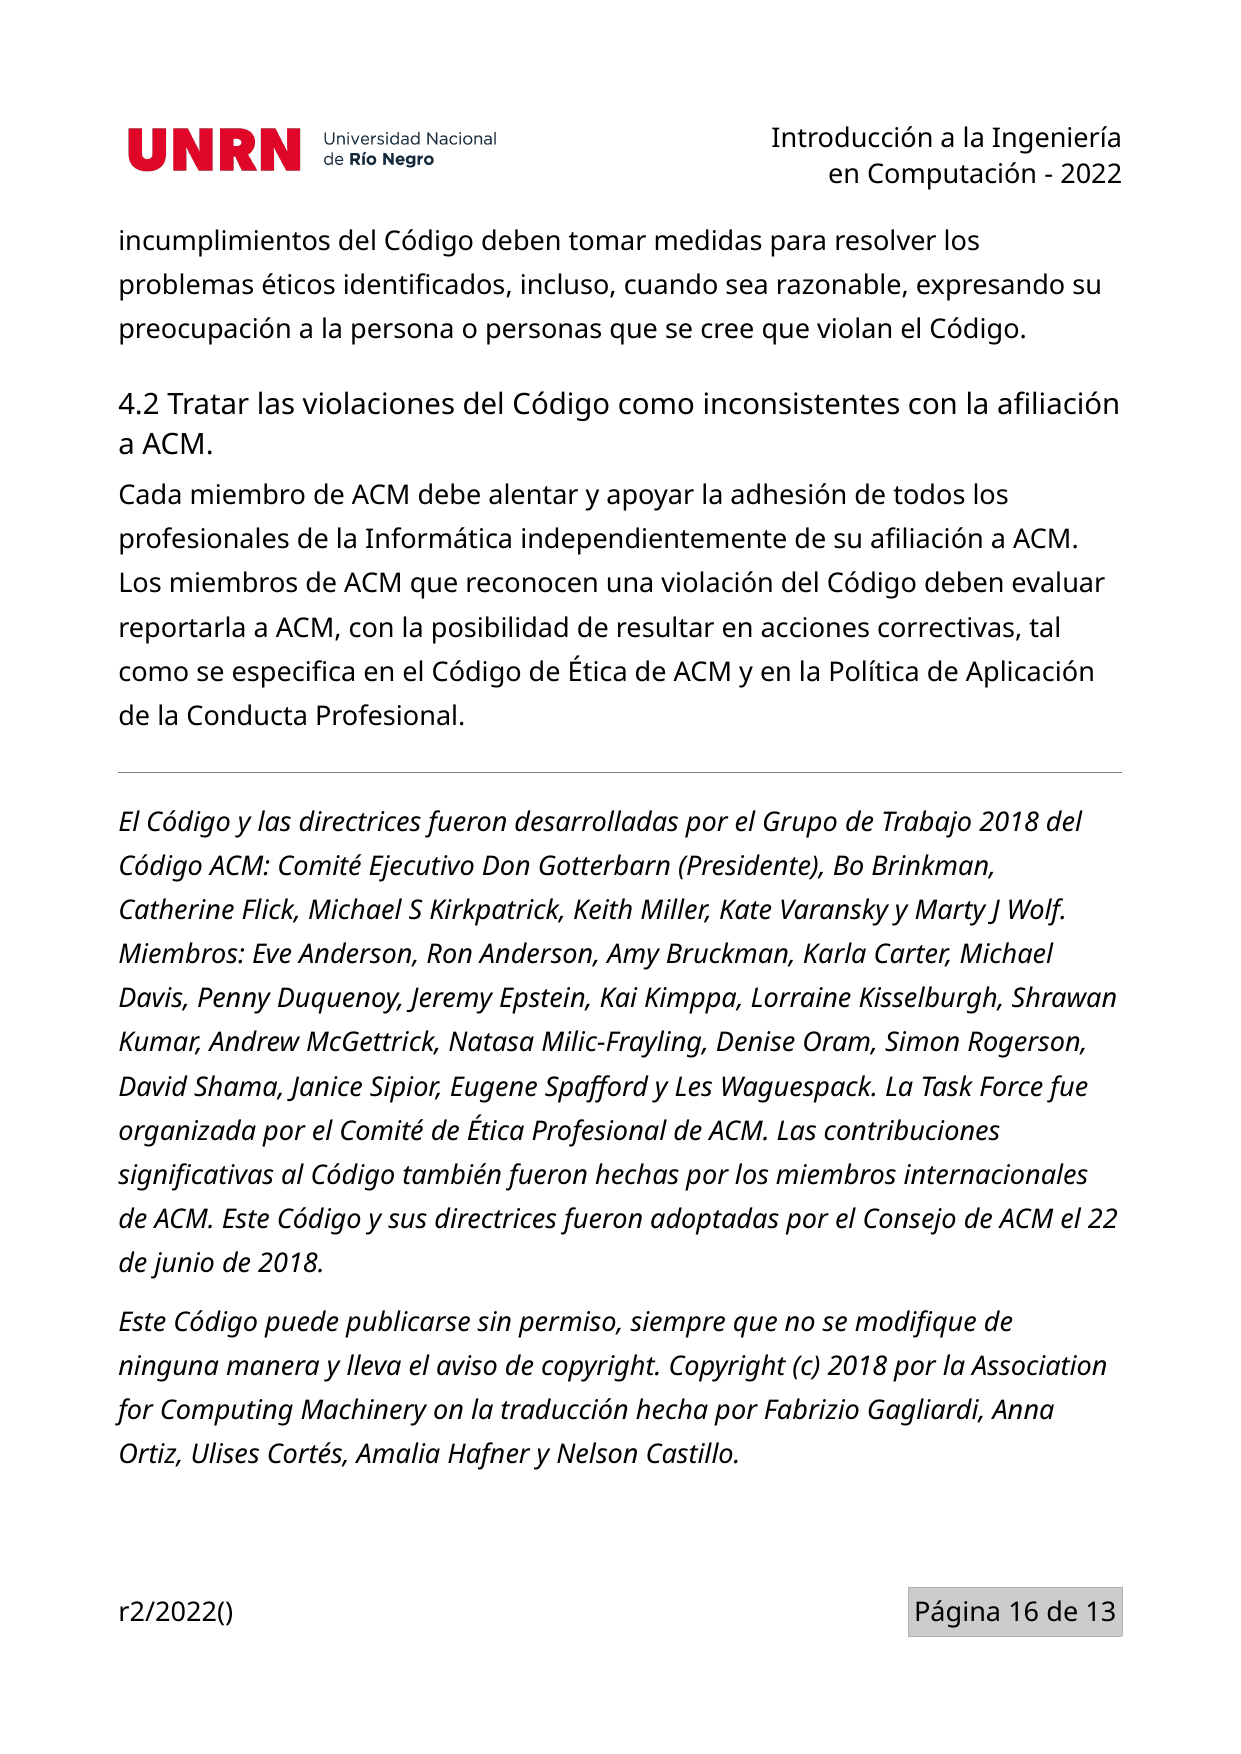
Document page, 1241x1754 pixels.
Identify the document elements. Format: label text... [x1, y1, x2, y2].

text El Código y las directrices fueron desarrolladas por el Grupo de Trabajo 2018 del Código ACM: Comité Ejecutivo Don Gotterbarn (Presidente), Bo Brinkman, Catherine Flick, Michael S Kirkpatrick, Keith Miller, Kate Varansky y Marty J Wolf. Miembros: Eve Anderson, Ron Anderson, Amy Bruckman, Karla Carter, Michael Davis, Penny Duquenoy, Jeremy Epstein, Kai Kimppa, Lorraine Kisselburgh, Shrawan Kumar, Andrew McGettrick, Natasa Milic-Frayling, Denise Oram, Simon Rogerson, David Shama, Janice Sipior, Eugene Spafford y Les Waguespack. La Task Force fue organizada por el Comité de Ética Profesional de ACM. Las contribuciones significativas al Código también fueron hechas por los miembros internacionales de ACM. Este Código y sus directrices fueron adoptadas por el Consejo de ACM el 22 de junio de 2018. [118, 802, 1122, 1281]
text incumplimientos del Código deben tomar medidas para resolver los problemas éticos identificados, incluso, cuando sea razonable, expresando su preocupación a la persona o personas que se cree que violan el Código. [118, 221, 1122, 347]
text Este Código puede publicarse sin permiso, siempre que no se modifique de ninguna manera y lleva el aviso de copyright. Copyright (c) 2018 por la Association for Computing Machinery on la traducción hecha por Fabrizio Gagliardi, Anna Ortiz, Ulises Cortés, Amalia Hafner y Nelson Castillo. [118, 1302, 1122, 1472]
text Cada miembro de ACM debe alentar y apoyar la adhesión de todos los profesionales de la Informática independientemente de su afiliación a ACM. Los miembros de ACM que reconocen una violación del Código deben evaluar reportarla a ACM, con la posibilidad de resultar en acciones correctivas, tal como se especifica en el Código de Ética de ACM y en la Política de Aplicación de la Conducta Profesional. [118, 476, 1122, 733]
picture [118, 118, 505, 180]
subtitle 4.2 Tratar las violaciones del Código como inconsistentes con la afiliación a ACM. [118, 383, 1122, 463]
